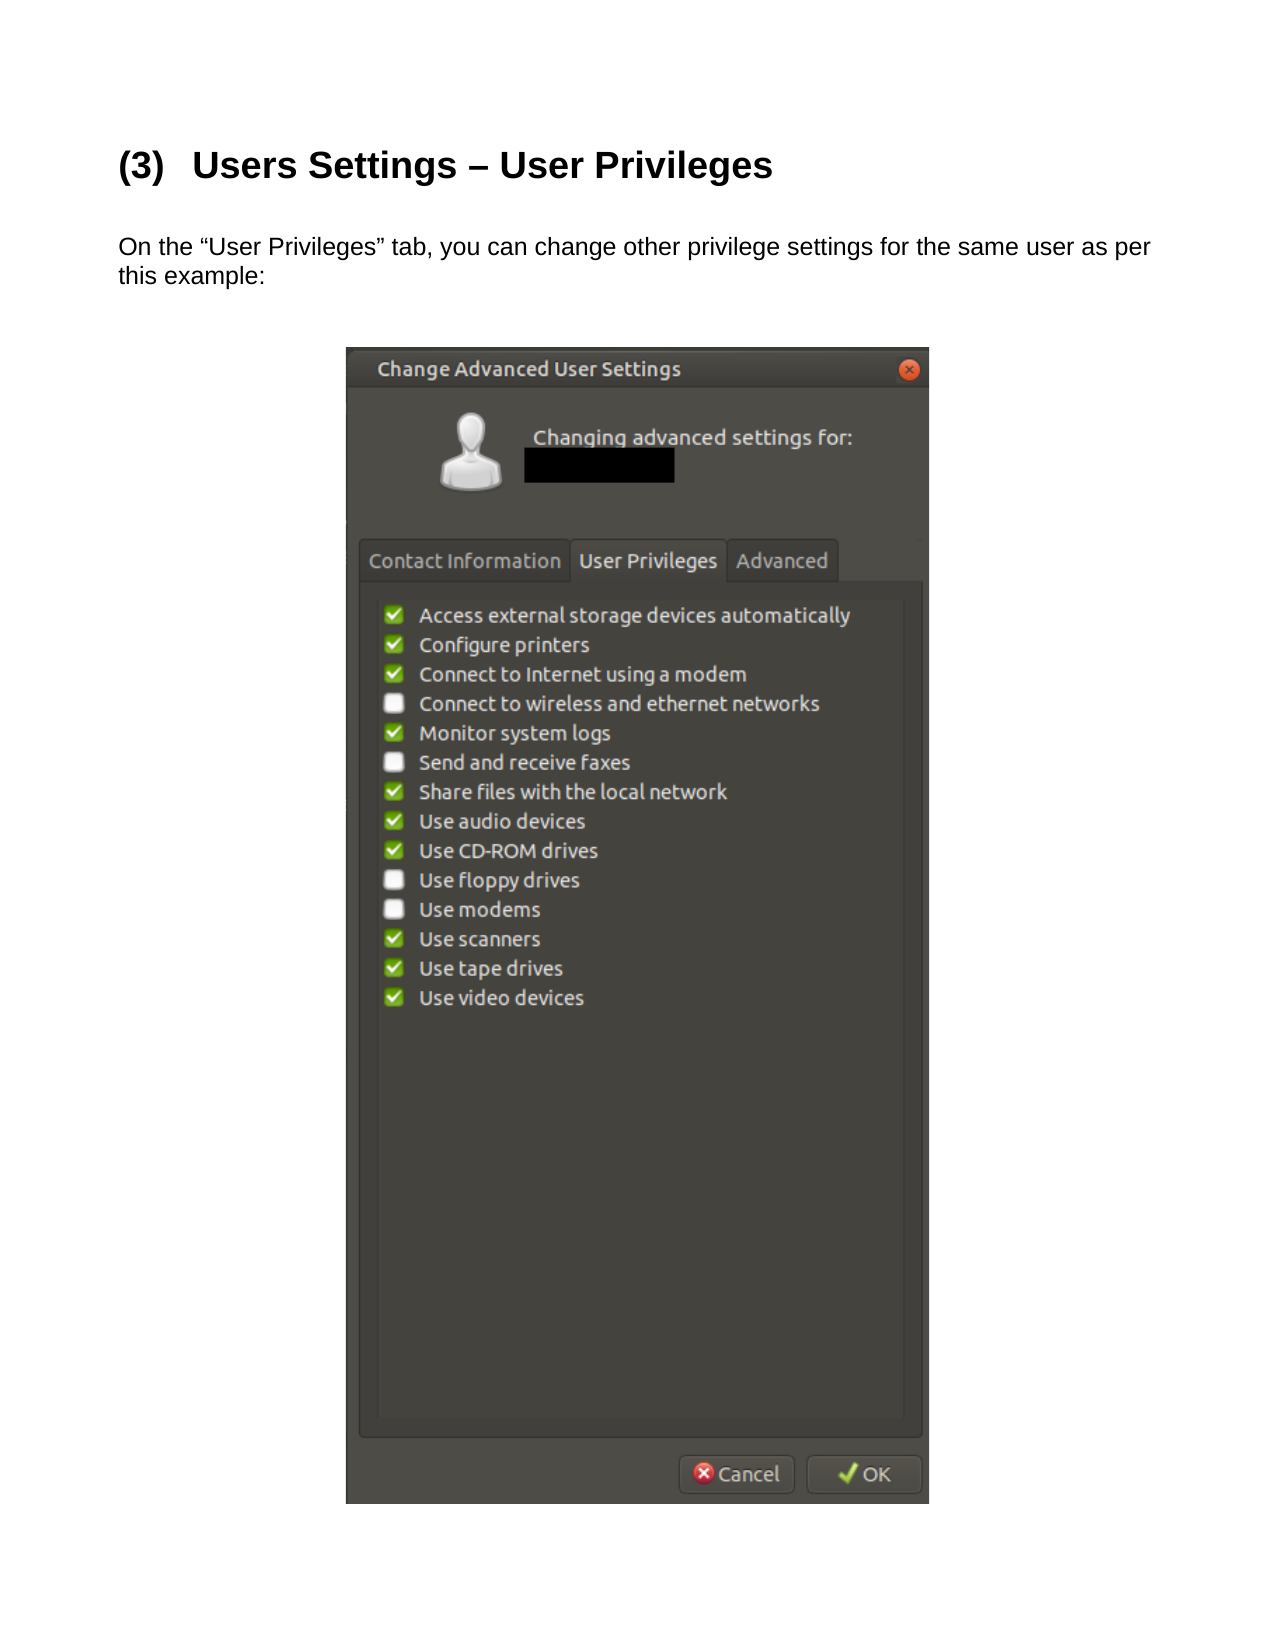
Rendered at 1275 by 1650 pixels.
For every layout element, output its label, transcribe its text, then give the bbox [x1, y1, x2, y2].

subtitle Users Settings – User Privileges [118, 143, 1157, 187]
picture [345, 347, 930, 1504]
text On the “User Privileges” tab, you can change other privilege settings for the same user as per this example: [118, 232, 1157, 290]
